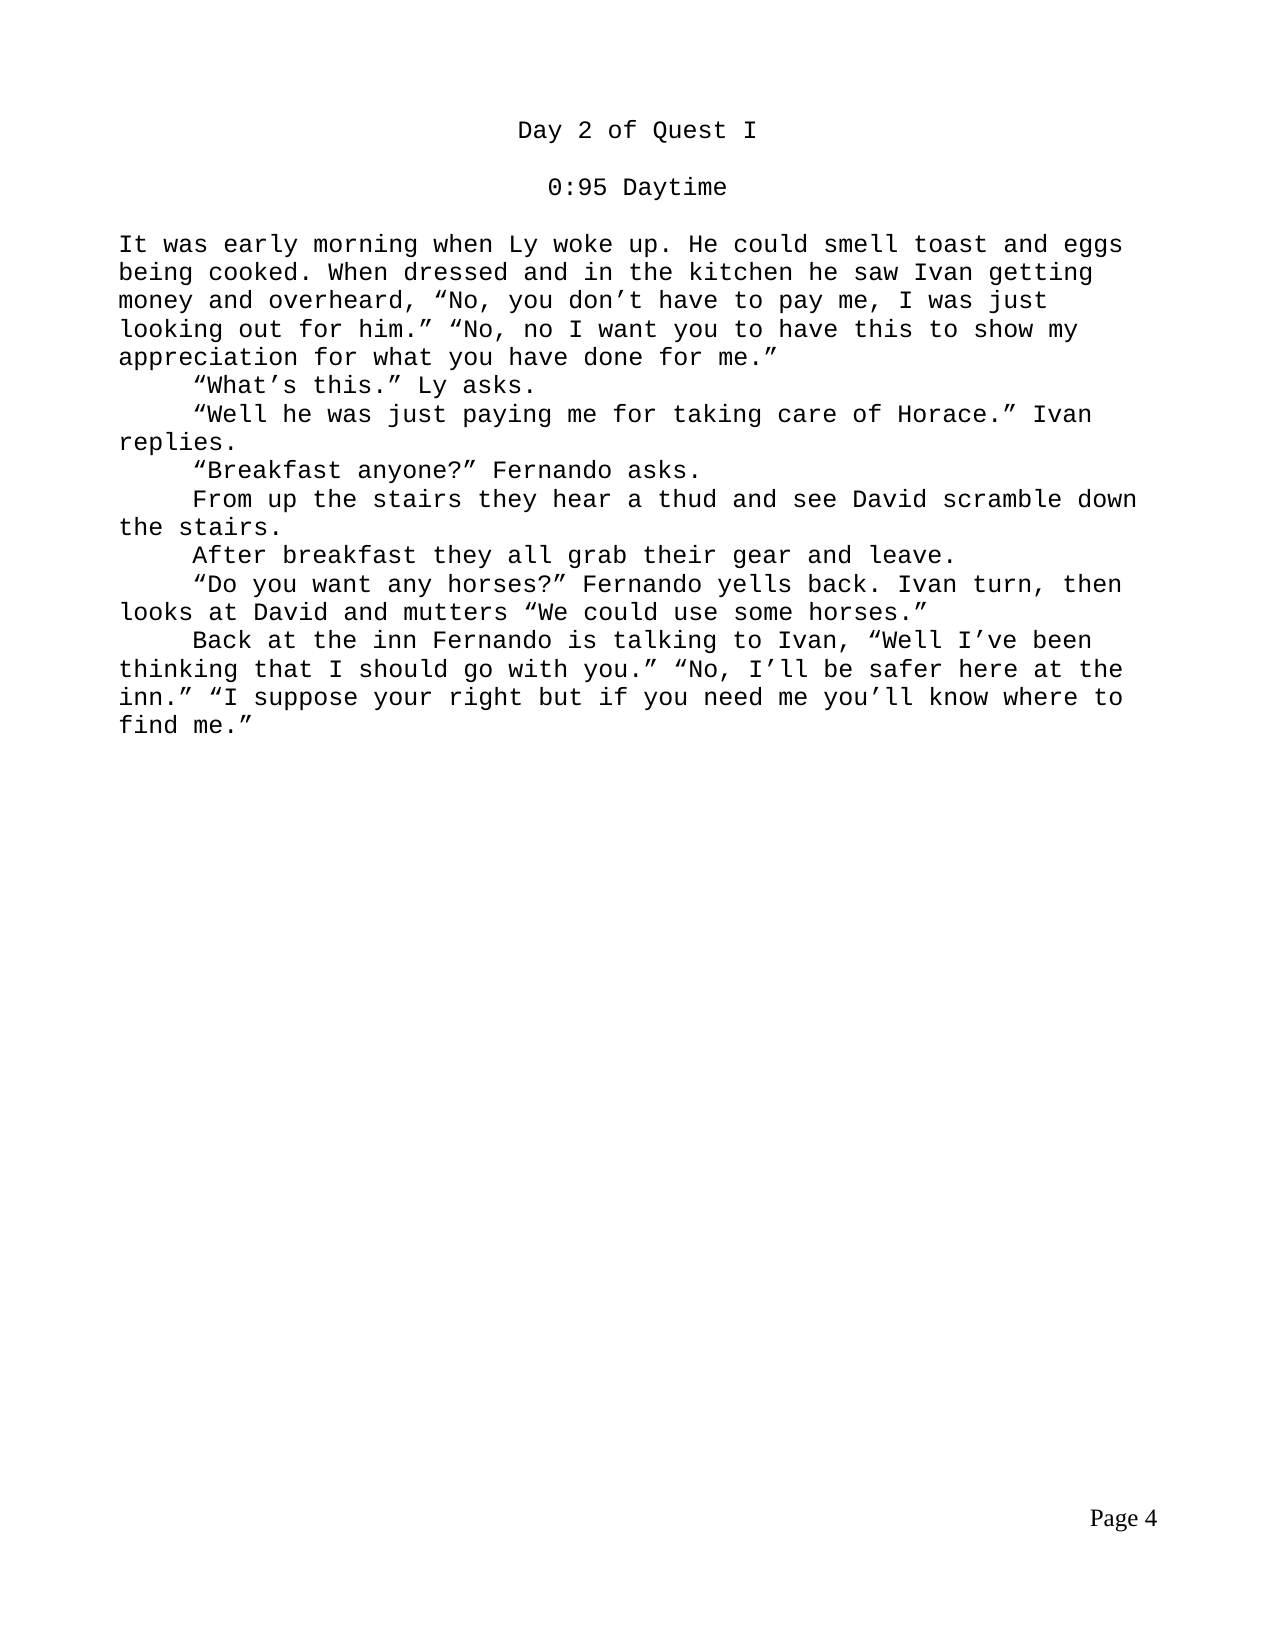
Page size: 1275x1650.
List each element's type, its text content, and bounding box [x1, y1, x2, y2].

text After breakfast they all grab their gear and leave. [118, 543, 1157, 571]
text “Breakfast anyone?” Fernando asks. [118, 458, 1157, 486]
text Back at the inn Fernando is talking to Ivan, “Well I’ve been thinking that I should go with you.” “No, I’ll be safer here at the inn.” “I suppose your right but if you need me you’ll know where to find me.” [118, 628, 1157, 741]
text From up the stairs they hear a thud and see David scramble down the stairs. [118, 486, 1157, 543]
text 0:95 Daytime [118, 175, 1157, 203]
text Day 2 of Quest I [118, 118, 1157, 146]
text “What’s this.” Ly asks. [118, 373, 1157, 401]
text “Well he was just paying me for taking care of Horace.” Ivan replies. [118, 401, 1157, 458]
text It was early morning when Ly woke up. He could smell toast and eggs being cooked. When dressed and in the kitchen he saw Ivan getting money and overheard, “No, you don’t have to pay me, I was just looking out for him.” “No, no I want you to have this to show my appreciation for what you have done for me.” [118, 231, 1157, 373]
text “Do you want any horses?” Fernando yells back. Ivan turn, then looks at David and mutters “We could use some horses.” [118, 571, 1157, 628]
